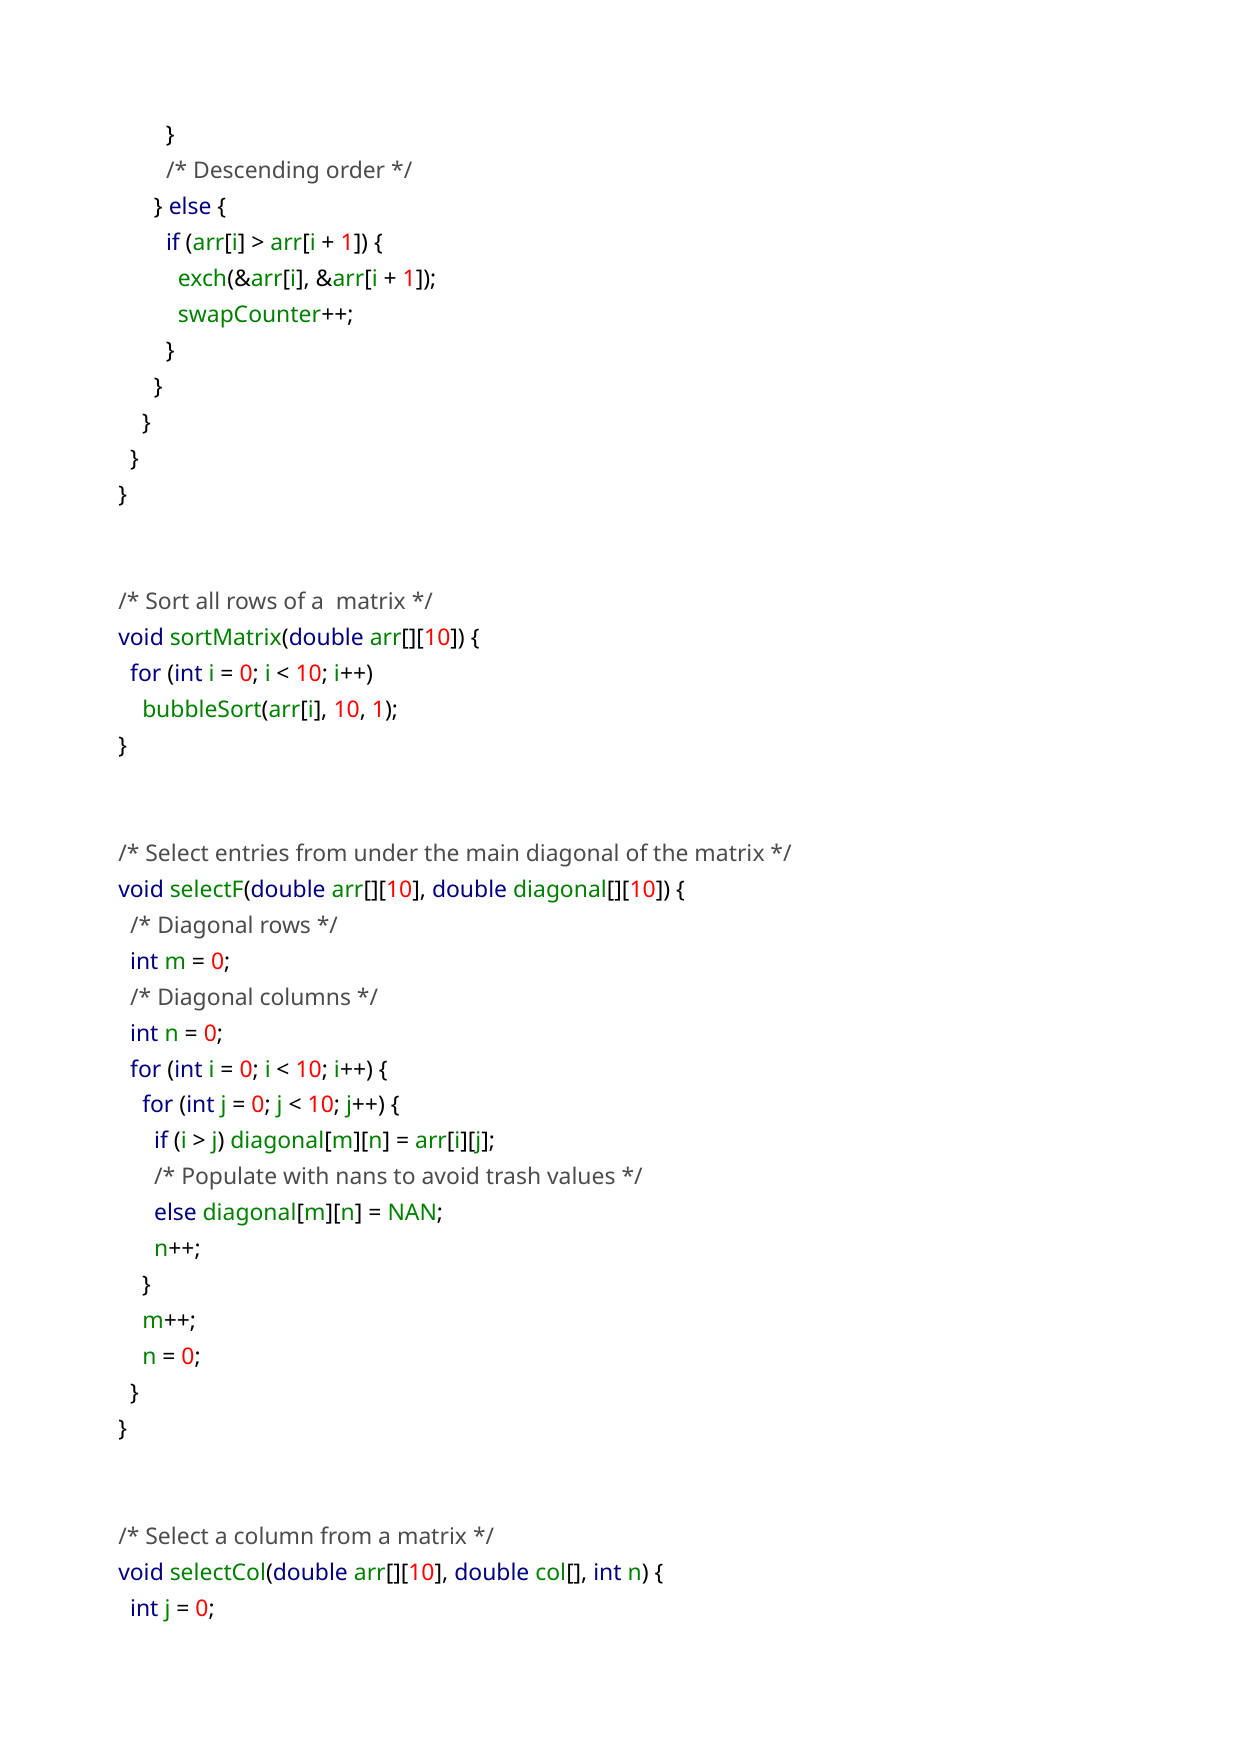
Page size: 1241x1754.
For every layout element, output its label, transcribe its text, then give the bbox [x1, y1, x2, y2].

text void selectCol(double arr[][10], double col[], int n) { [118, 1556, 1122, 1587]
text for (int i = 0; i < 10; i++) { [118, 1052, 1122, 1084]
text for (int i = 0; i < 10; i++) [118, 657, 1122, 688]
text } [118, 729, 1122, 760]
text } [118, 477, 1122, 509]
text } [118, 442, 1122, 473]
text if (arr[i] > arr[i + 1]) { [118, 226, 1122, 257]
text /* Diagonal rows */ [118, 909, 1122, 940]
text int m = 0; [118, 945, 1122, 976]
text } [118, 406, 1122, 437]
text int n = 0; [118, 1017, 1122, 1048]
text m++; [118, 1304, 1122, 1335]
text } [118, 1412, 1122, 1443]
text } [118, 334, 1122, 365]
text } [118, 370, 1122, 401]
text } [118, 1268, 1122, 1299]
text /* Select a column from a matrix */ [118, 1520, 1122, 1551]
text /* Sort all rows of a matrix */ [118, 585, 1122, 617]
text } [118, 1376, 1122, 1407]
text /* Descending order */ [118, 154, 1122, 185]
text for (int j = 0; j < 10; j++) { [118, 1088, 1122, 1120]
text if (i > j) diagonal[m][n] = arr[i][j]; [118, 1124, 1122, 1156]
text else diagonal[m][n] = NAN; [118, 1196, 1122, 1227]
text /* Select entries from under the main diagonal of the matrix */ [118, 837, 1122, 868]
text swapCounter++; [118, 298, 1122, 329]
text n = 0; [118, 1340, 1122, 1371]
text } else { [118, 190, 1122, 221]
text } [118, 118, 1122, 149]
text n++; [118, 1232, 1122, 1263]
text void sortMatrix(double arr[][10]) { [118, 621, 1122, 652]
text /* Diagonal columns */ [118, 981, 1122, 1012]
text void selectF(double arr[][10], double diagonal[][10]) { [118, 873, 1122, 904]
text exch(&arr[i], &arr[i + 1]); [118, 262, 1122, 293]
text int j = 0; [118, 1592, 1122, 1623]
text bubbleSort(arr[i], 10, 1); [118, 693, 1122, 724]
text /* Populate with nans to avoid trash values */ [118, 1160, 1122, 1192]
